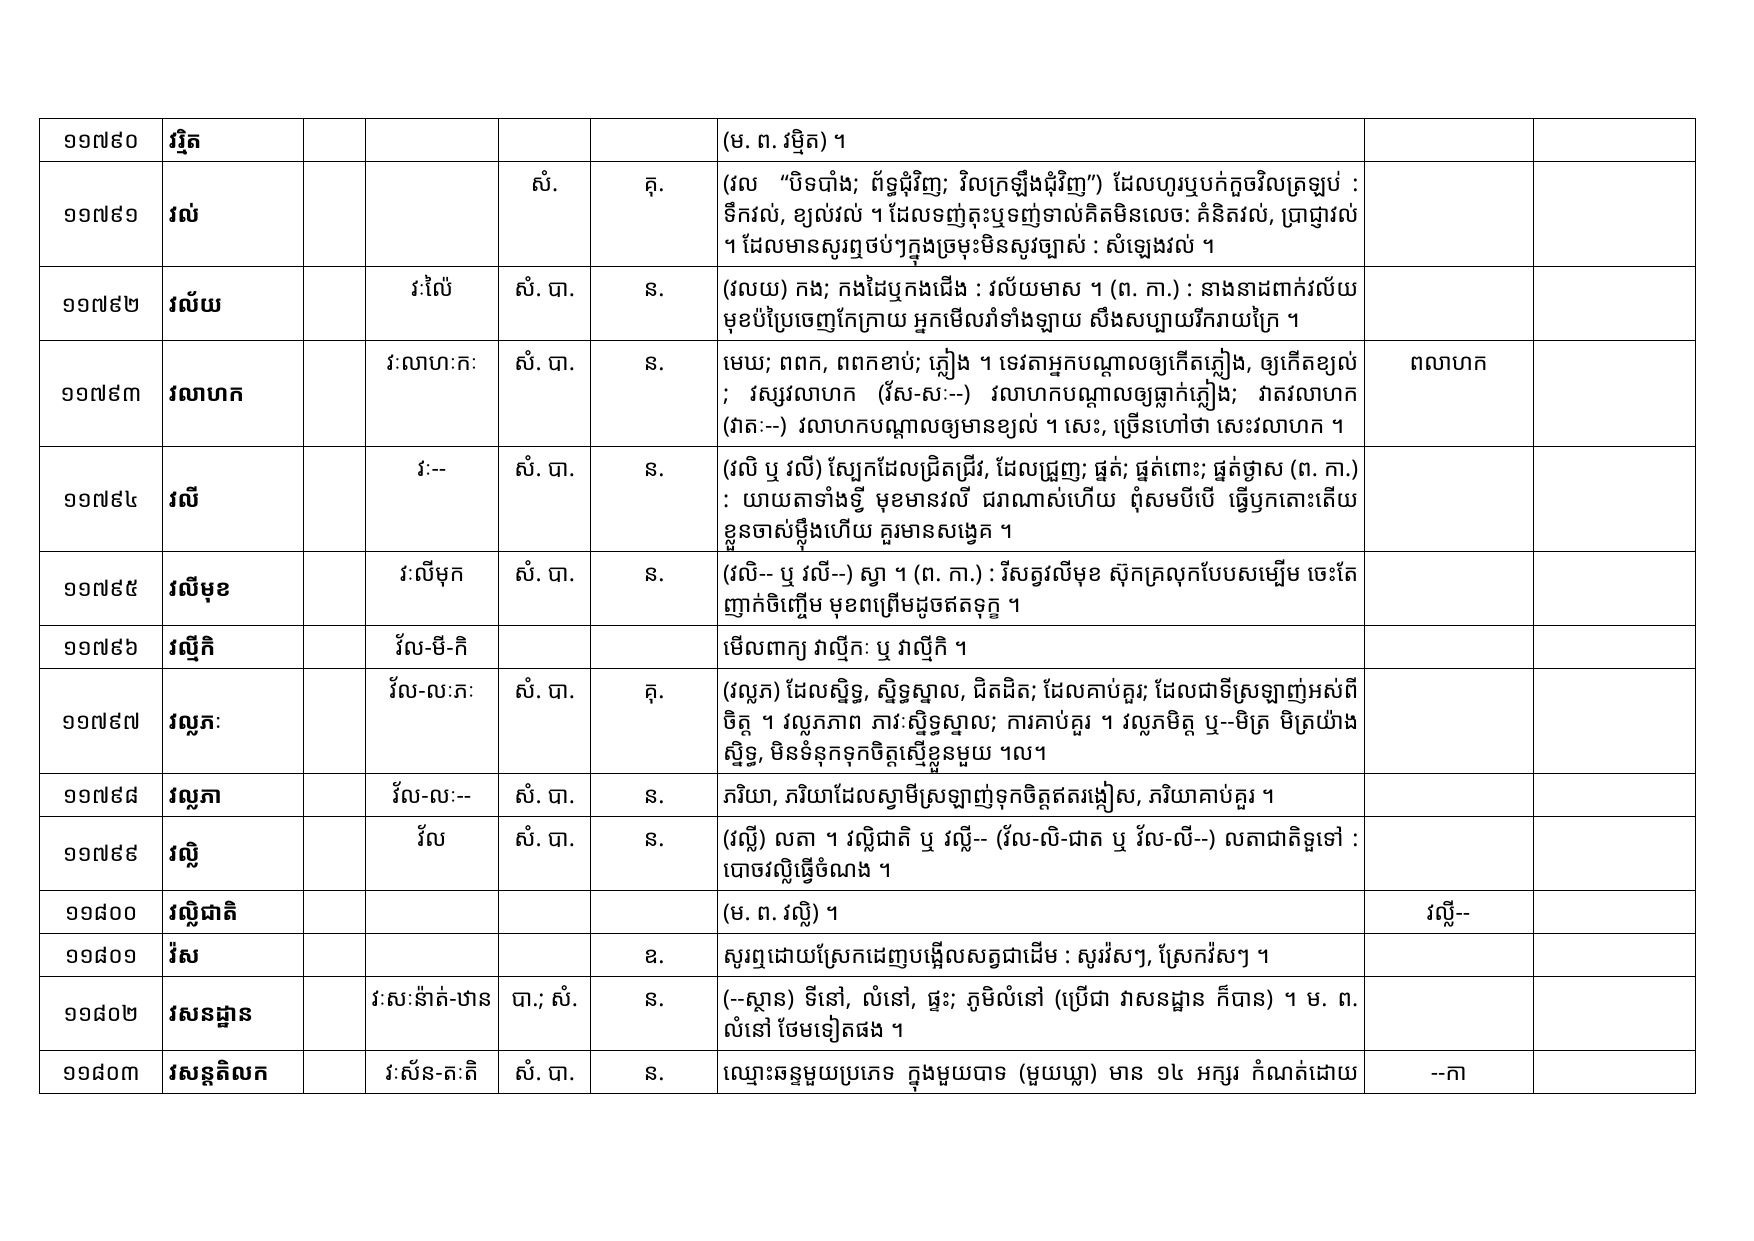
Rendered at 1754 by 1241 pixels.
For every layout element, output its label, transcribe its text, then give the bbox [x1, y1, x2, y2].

table_cell [1534, 934, 1695, 976]
table_cell វៈសៈន៉ាត់-ឋាន [366, 977, 498, 1050]
table_cell (វលយ) កង; កង​ដៃ​ឬ​កង​ជើង : វល័យ​មាស ។ (ព. កា.) : នាង​នាដ​ពាក់​វល័យ មុខ​ប៉ប្រៃ​ចេញ​កែក្រាយ អ្នក​មើល​រាំ​ទាំងឡាយ សឹង​សប្បាយ​រីករាយ​ក្រៃ ។ [718, 267, 1364, 340]
table_cell --កា [1365, 1051, 1533, 1092]
table_cell សំ. បា. [499, 552, 590, 625]
table_cell ១១៧៩២ [40, 267, 162, 340]
table_cell ន. [591, 774, 717, 816]
table_cell ឈ្មោះ​ឆន្ទ​មួយ​ប្រភេទ ក្នុង​មួយ​បាទ (មួយ​ឃ្លា) មាន ១៤ អក្សរ កំណត់​ដោយ​អក្សរ​ទី ១, ២, ៤, ៨, ១១, ១៣, ១៤ ជា គរុ, អក្សរ ៧ តួ​ក្រៅ​ពី​នេះ​ជា​លហុ (បួន​បាទ​ជា​មួយ​គាថា); សម្រាប់​ប្រើ​ខាង​ភាសា​សំស្រ្កឹត​និង​បាលី​ឬ​ប្រើ​ខាង​ភាសា​ខ្មែរ​ក៏​បាន តែ​ពិបាក​តែង​ណាស់ (មេ​ឆន្ទ​នេះ​ថា វុត្តា​វសន្តតិលកា តភជា ជគា គោ) ។ [718, 1051, 1364, 1092]
table_cell ន. [591, 267, 717, 340]
table_cell [1365, 626, 1533, 668]
table_cell វល័យ [163, 267, 303, 340]
table_cell វល់ [163, 162, 303, 266]
table_cell [1365, 977, 1533, 1050]
table_cell (វល “បិទ​បាំង; ព័ទ្ធ​ជុំ​វិញ; វិល​ក្រឡឹង​ជុំ​វិញ”) ដែល​ហូរ​ឬ​បក់​កួច​វិល​ត្រឡប់ : ទឹក​វល់, ខ្យល់​វល់ ។ ដែល​ទញ់​តុះ​ឬ​ទញ់​ទាល់​គិត​មិន​លេច: គំនិត​វល់, ប្រាជ្ញា​វល់ ។ ដែល​មាន​សូរ​ឮ​ថប់​ៗ​ក្នុង​ច្រមុះ​មិន​សូវ​ច្បាស់ : សំឡេង​វល់ ។ [718, 162, 1364, 266]
table_cell [499, 626, 590, 668]
table_cell [304, 267, 365, 340]
table_cell [304, 774, 365, 816]
table_cell វសន្តតិលក [163, 1051, 303, 1092]
table_cell [1534, 626, 1695, 668]
table_cell បា.; សំ. [499, 977, 590, 1050]
table_cell វលាហក [163, 341, 303, 446]
table_cell វ៉ស [163, 934, 303, 976]
table_cell ន. [591, 1051, 717, 1092]
table_cell វ័ល [366, 817, 498, 890]
table_cell ១១៨០០ [40, 891, 162, 933]
table_cell ១១៨០៣ [40, 1051, 162, 1092]
table_cell [499, 891, 590, 933]
table_cell [1365, 552, 1533, 625]
table_cell [304, 552, 365, 625]
table_cell [304, 977, 365, 1050]
table_cell ន. [591, 447, 717, 551]
table_cell [1534, 774, 1695, 816]
table_cell សូរ​ឮ​ដោយ​ស្រែក​ដេញ​បង្អើល​សត្វ​ជាដើម : សូរ​វ៉ស​ៗ, ស្រែក​វ៉ស​ៗ ។ [718, 934, 1364, 976]
table_cell [1534, 1051, 1695, 1092]
table_cell សំ. បា. [499, 267, 590, 340]
table_cell [366, 162, 498, 266]
table_cell (វលិ-- ឬ វលី--) ស្វា ។ (ព. កា.) : រី​សត្វ​វលី​មុខ ស៊ុក​គ្រលុក​បែប​សម្បើម ចេះ​តែ​ញាក់​ចិញ្ចើម មុខ​ពព្រើម​ដូច​ឥត​ទុក្ខ ។ [718, 552, 1364, 625]
table_cell ន. [591, 341, 717, 446]
table_cell សំ. បា. [499, 341, 590, 446]
table_cell វ័ល-លៈភៈ [366, 669, 498, 773]
table_cell វៈលាហៈកៈ [366, 341, 498, 446]
table_cell [591, 119, 717, 161]
table_cell [304, 1051, 365, 1092]
table_cell [1534, 891, 1695, 933]
table_cell [304, 341, 365, 446]
table_cell វ័ល-មី-កិ [366, 626, 498, 668]
table_cell [304, 934, 365, 976]
table_cell [1365, 119, 1533, 161]
table_cell សំ. បា. [499, 1051, 590, 1092]
table_cell វល្លិ​ជាតិ [163, 891, 303, 933]
table_cell ១១៧៩៣ [40, 341, 162, 446]
table_cell វលី [163, 447, 303, 551]
table_cell ១១៧៩៧ [40, 669, 162, 773]
table_cell វៈ-- [366, 447, 498, 551]
table_cell [1534, 977, 1695, 1050]
table_cell គុ. [591, 669, 717, 773]
table_cell ១១៧៩៦ [40, 626, 162, 668]
table_cell (វលិ ឬ វលី) ស្បែក​ដែល​ជ្រិត​ជ្រីវ, ដែល​ជ្រួញ; ផ្នត់; ផ្នត់​ពោះ; ផ្នត់​ថ្ងាស (ព. កា.) : យាយ​តា​ទាំង​ទ្វី មុខ​មាន​វលី ជរា​ណាស់​ហើយ ពុំ​សម​បី​បើ ធ្វើ​ឫក​តោះតើយ ខ្លួន​ចាស់​ម្ល៉ឹង​ហើយ គួរ​មាន​សង្វេគ ។ [718, 447, 1364, 551]
table_cell សំ. បា. [499, 817, 590, 890]
table_cell [1365, 447, 1533, 551]
table_cell [1534, 817, 1695, 890]
table_cell [1534, 669, 1695, 773]
table_cell [304, 626, 365, 668]
table_cell [1365, 934, 1533, 976]
table_cell [366, 891, 498, 933]
table_cell ១១៧៩៥ [40, 552, 162, 625]
table_cell វល្លភា [163, 774, 303, 816]
table_cell ន. [591, 977, 717, 1050]
table_cell [499, 934, 590, 976]
table_cell [1534, 447, 1695, 551]
table_cell ១១៨០១ [40, 934, 162, 976]
table_cell [304, 447, 365, 551]
table_cell ភរិយា, ភរិយា​ដែល​ស្វាមី​ស្រឡាញ់​ទុក​ចិត្ត​ឥត​រង្កៀស, ភរិយា​គាប់​គួរ ។ [718, 774, 1364, 816]
table_cell ១១៧៩០ [40, 119, 162, 161]
table_cell ន. [591, 817, 717, 890]
table_cell (វល្លភ) ដែល​ស្និទ្ធ, ស្និទ្ធស្នាល, ជិតដិត; ដែល​គាប់​គួរ; ដែល​ជា​ទី​ស្រឡាញ់​អស់​ពី​ចិត្ត ។ វល្លភ​ភាព ភាវៈ​ស្និទ្ធស្នាល; ការ​គាប់​គួរ ។ វល្លភ​មិត្ត ឬ--មិត្រ មិត្រ​យ៉ាង​ស្និទ្ធ, មិន​ទំនុក​ទុក​ចិត្ត​ស្មើ​ខ្លួន​មួយ ។ល។ [718, 669, 1364, 773]
table_cell ឧ. [591, 934, 717, 976]
table_cell (ម. ព. វល្លិ) ។ [718, 891, 1364, 933]
table_cell [499, 119, 590, 161]
table_cell វល្លិ [163, 817, 303, 890]
table_cell វៈល៉ៃ [366, 267, 498, 340]
table_cell [366, 934, 498, 976]
table_cell [1534, 552, 1695, 625]
table_cell ន. [591, 552, 717, 625]
table_cell (វល្លី) លតា ។ វល្លិ​ជាតិ ឬ វល្លី-- (វ័ល-លិ-ជាត ឬ វ័ល-លី--) លតា​ជាតិ​ទួទៅ : បោច​វល្លិ​ធ្វើ​ចំណង ។ [718, 817, 1364, 890]
table_cell វល្លភៈ [163, 669, 303, 773]
table_cell វរ្មិត [163, 119, 303, 161]
table_cell វៈលីមុក [366, 552, 498, 625]
table_cell [1534, 341, 1695, 446]
table_cell ១១៧៩៩ [40, 817, 162, 890]
table_cell [591, 891, 717, 933]
table_cell វៈស័ន-តៈតិ [366, 1051, 498, 1092]
table_cell មើល​ពាក្យ វាល្មីកៈ ឬ វាល្មីកិ ។ [718, 626, 1364, 668]
table_cell [1365, 817, 1533, 890]
table_cell [1365, 267, 1533, 340]
table_cell វសនដ្ឋាន [163, 977, 303, 1050]
table_cell ១១៨០២ [40, 977, 162, 1050]
table_cell គុ. [591, 162, 717, 266]
table_cell មេឃ; ពពក, ពពក​ខាប់; ភ្លៀង ។ ទេវតា​អ្នក​បណ្ដាល​ឲ្យ​កើត​ភ្លៀង, ឲ្យ​កើត​ខ្យល់ ; វស្ស​វលាហក (វ័ស-សៈ--) វលាហក​បណ្ដាល​ឲ្យ​ធ្លាក់​ភ្លៀង; វាត​វលាហក (វាតៈ--) វលាហក​បណ្ដាល​ឲ្យ​មាន​ខ្យល់ ។ សេះ, ច្រើន​ហៅ​ថា សេះ​វលាហក ។ [718, 341, 1364, 446]
table_cell [1365, 669, 1533, 773]
table_cell [1365, 162, 1533, 266]
table_cell វលី​មុខ [163, 552, 303, 625]
table_cell វ័ល-លៈ-- [366, 774, 498, 816]
table_cell [304, 891, 365, 933]
table_cell ពលាហក [1365, 341, 1533, 446]
table_cell [591, 626, 717, 668]
table_cell វល្លី-- [1365, 891, 1533, 933]
table_cell សំ. បា. [499, 447, 590, 551]
table_cell [1534, 267, 1695, 340]
table_cell វល្មីកិ [163, 626, 303, 668]
table_cell [304, 817, 365, 890]
table_cell [304, 669, 365, 773]
table_cell សំ. បា. [499, 669, 590, 773]
table_cell [1534, 162, 1695, 266]
table_cell [1365, 774, 1533, 816]
table_cell ១១៧៩៨ [40, 774, 162, 816]
table_cell ១១៧៩៤ [40, 447, 162, 551]
table_cell (--ស្ថាន) ទី​នៅ, លំនៅ, ផ្ទះ; ភូមិ​លំនៅ (ប្រើ​ជា វាសនដ្ឋាន ក៏​បាន) ។ ម. ព. លំនៅ ថែម​ទៀត​ផង ។ [718, 977, 1364, 1050]
table_cell [1534, 119, 1695, 161]
table_cell ១១៧៩១ [40, 162, 162, 266]
table_cell សំ. [499, 162, 590, 266]
table_cell (ម. ព. វម្មិត) ។ [718, 119, 1364, 161]
table_cell [304, 119, 365, 161]
table_cell [304, 162, 365, 266]
table_cell សំ. បា. [499, 774, 590, 816]
table_cell [366, 119, 498, 161]
